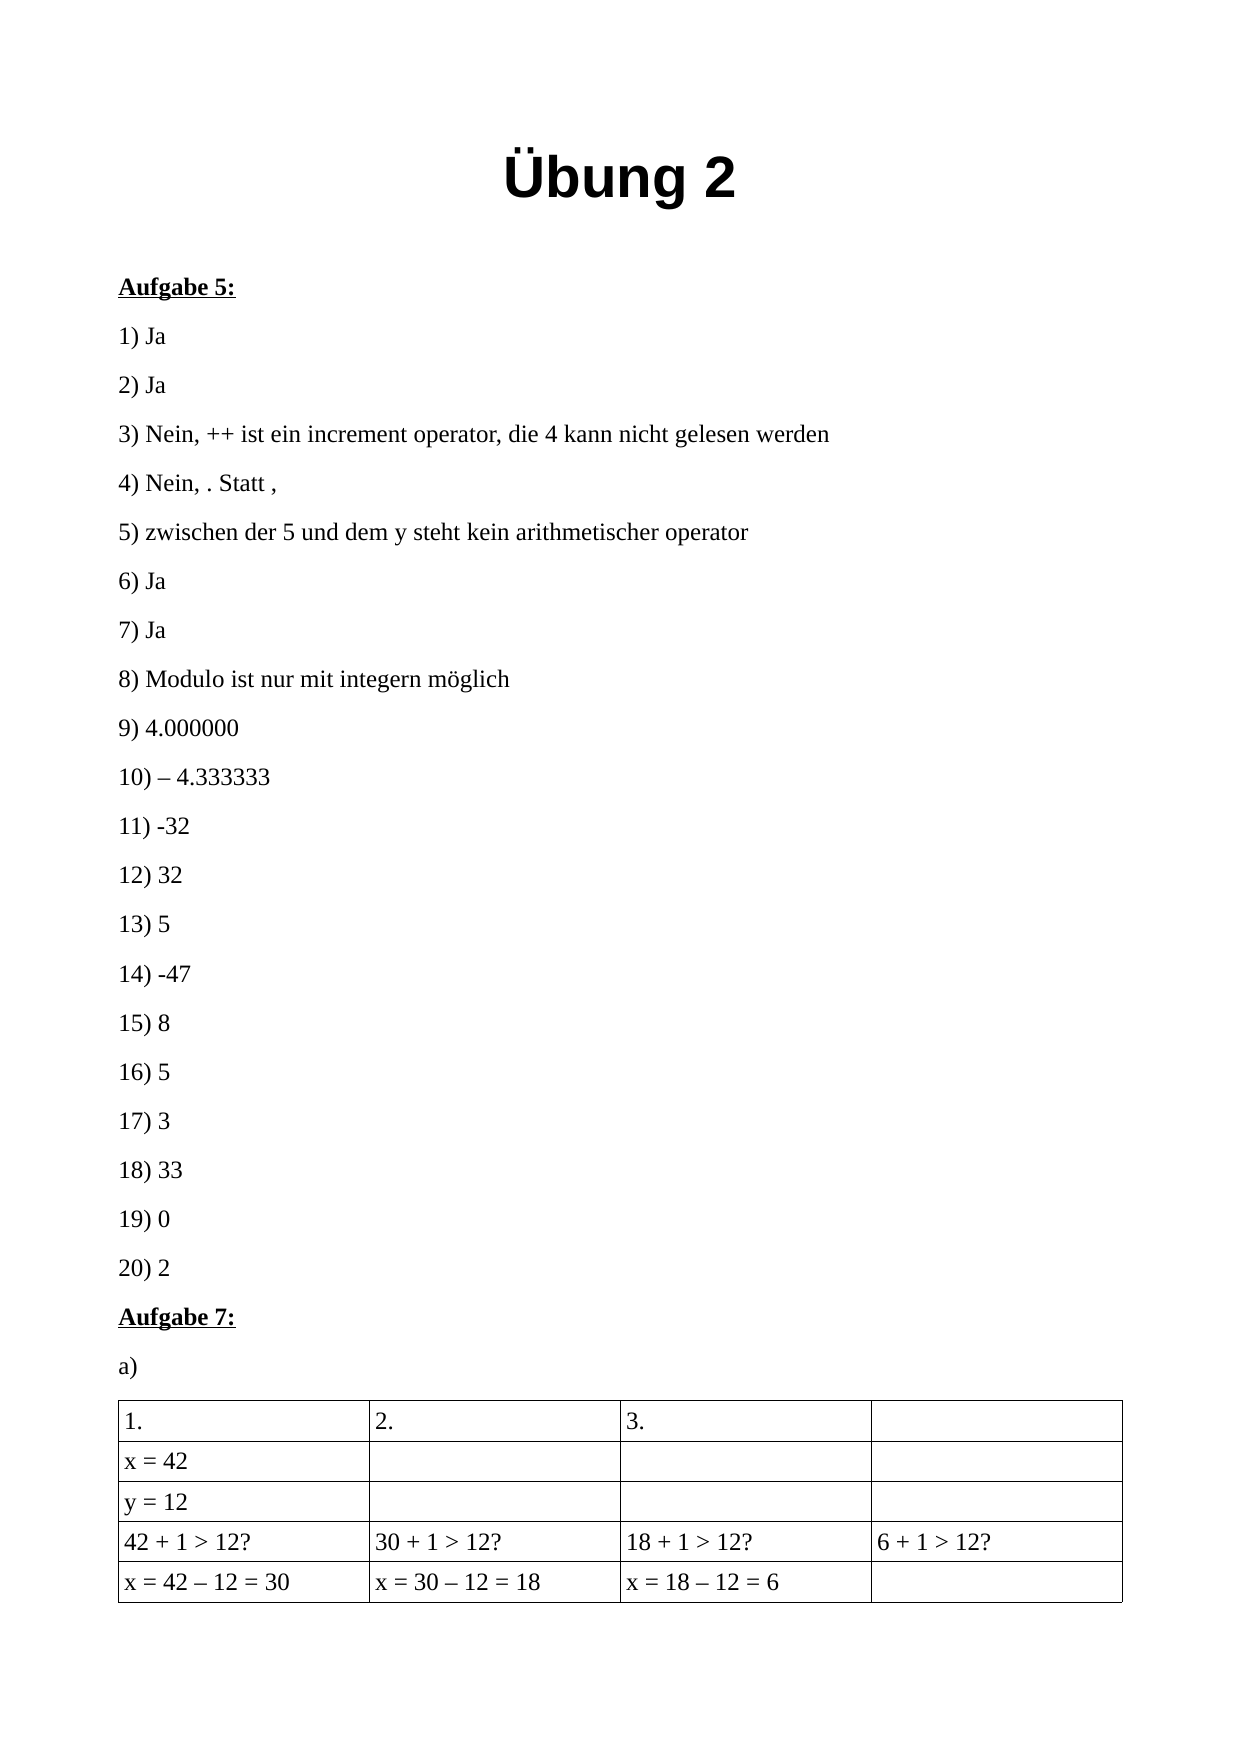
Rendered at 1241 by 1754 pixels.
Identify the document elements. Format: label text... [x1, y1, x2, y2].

table_cell [370, 1482, 620, 1521]
text 10) – 4.333333 [118, 762, 1122, 791]
table_cell x = 42 – 12 = 30 [119, 1562, 369, 1602]
table_cell x = 18 – 12 = 6 [621, 1562, 871, 1602]
text 5) zwischen der 5 und dem y steht kein arithmetischer operator [118, 517, 1122, 546]
table_cell [872, 1442, 1122, 1481]
text Aufgabe 5: [118, 272, 1122, 301]
text 1) Ja [118, 321, 1122, 349]
table_cell [621, 1442, 871, 1481]
table_cell x = 30 – 12 = 18 [370, 1562, 620, 1602]
title Übung 2 [118, 143, 1122, 210]
table_cell 30 + 1 > 12? [370, 1522, 620, 1561]
text 11) -32 [118, 811, 1122, 840]
table_cell y = 12 [119, 1482, 369, 1521]
table_cell [621, 1482, 871, 1521]
text 20) 2 [118, 1253, 1122, 1282]
text 2) Ja [118, 370, 1122, 399]
text 15) 8 [118, 1008, 1122, 1036]
table_cell [370, 1442, 620, 1481]
table_cell 42 + 1 > 12? [119, 1522, 369, 1561]
text a) [118, 1351, 1122, 1380]
table_cell 18 + 1 > 12? [621, 1522, 871, 1561]
text 8) Modulo ist nur mit integern möglich [118, 664, 1122, 693]
text 12) 32 [118, 861, 1122, 889]
text 3) Nein, ++ ist ein increment operator, die 4 kann nicht gelesen werden [118, 419, 1122, 448]
table_header 1. [119, 1401, 369, 1441]
table_cell [872, 1562, 1122, 1602]
text Aufgabe 7: [118, 1302, 1122, 1331]
text 14) -47 [118, 959, 1122, 987]
text 16) 5 [118, 1057, 1122, 1086]
table_header [872, 1401, 1122, 1441]
text 13) 5 [118, 909, 1122, 938]
text 6) Ja [118, 566, 1122, 595]
text 7) Ja [118, 615, 1122, 644]
table_cell x = 42 [119, 1442, 369, 1481]
text 4) Nein, . Statt , [118, 468, 1122, 497]
text 17) 3 [118, 1106, 1122, 1134]
table_cell 6 + 1 > 12? [872, 1522, 1122, 1561]
table_header 2. [370, 1401, 620, 1441]
table_cell [872, 1482, 1122, 1521]
table_header 3. [621, 1401, 871, 1441]
text 19) 0 [118, 1204, 1122, 1233]
text 9) 4.000000 [118, 713, 1122, 742]
text 18) 33 [118, 1155, 1122, 1184]
